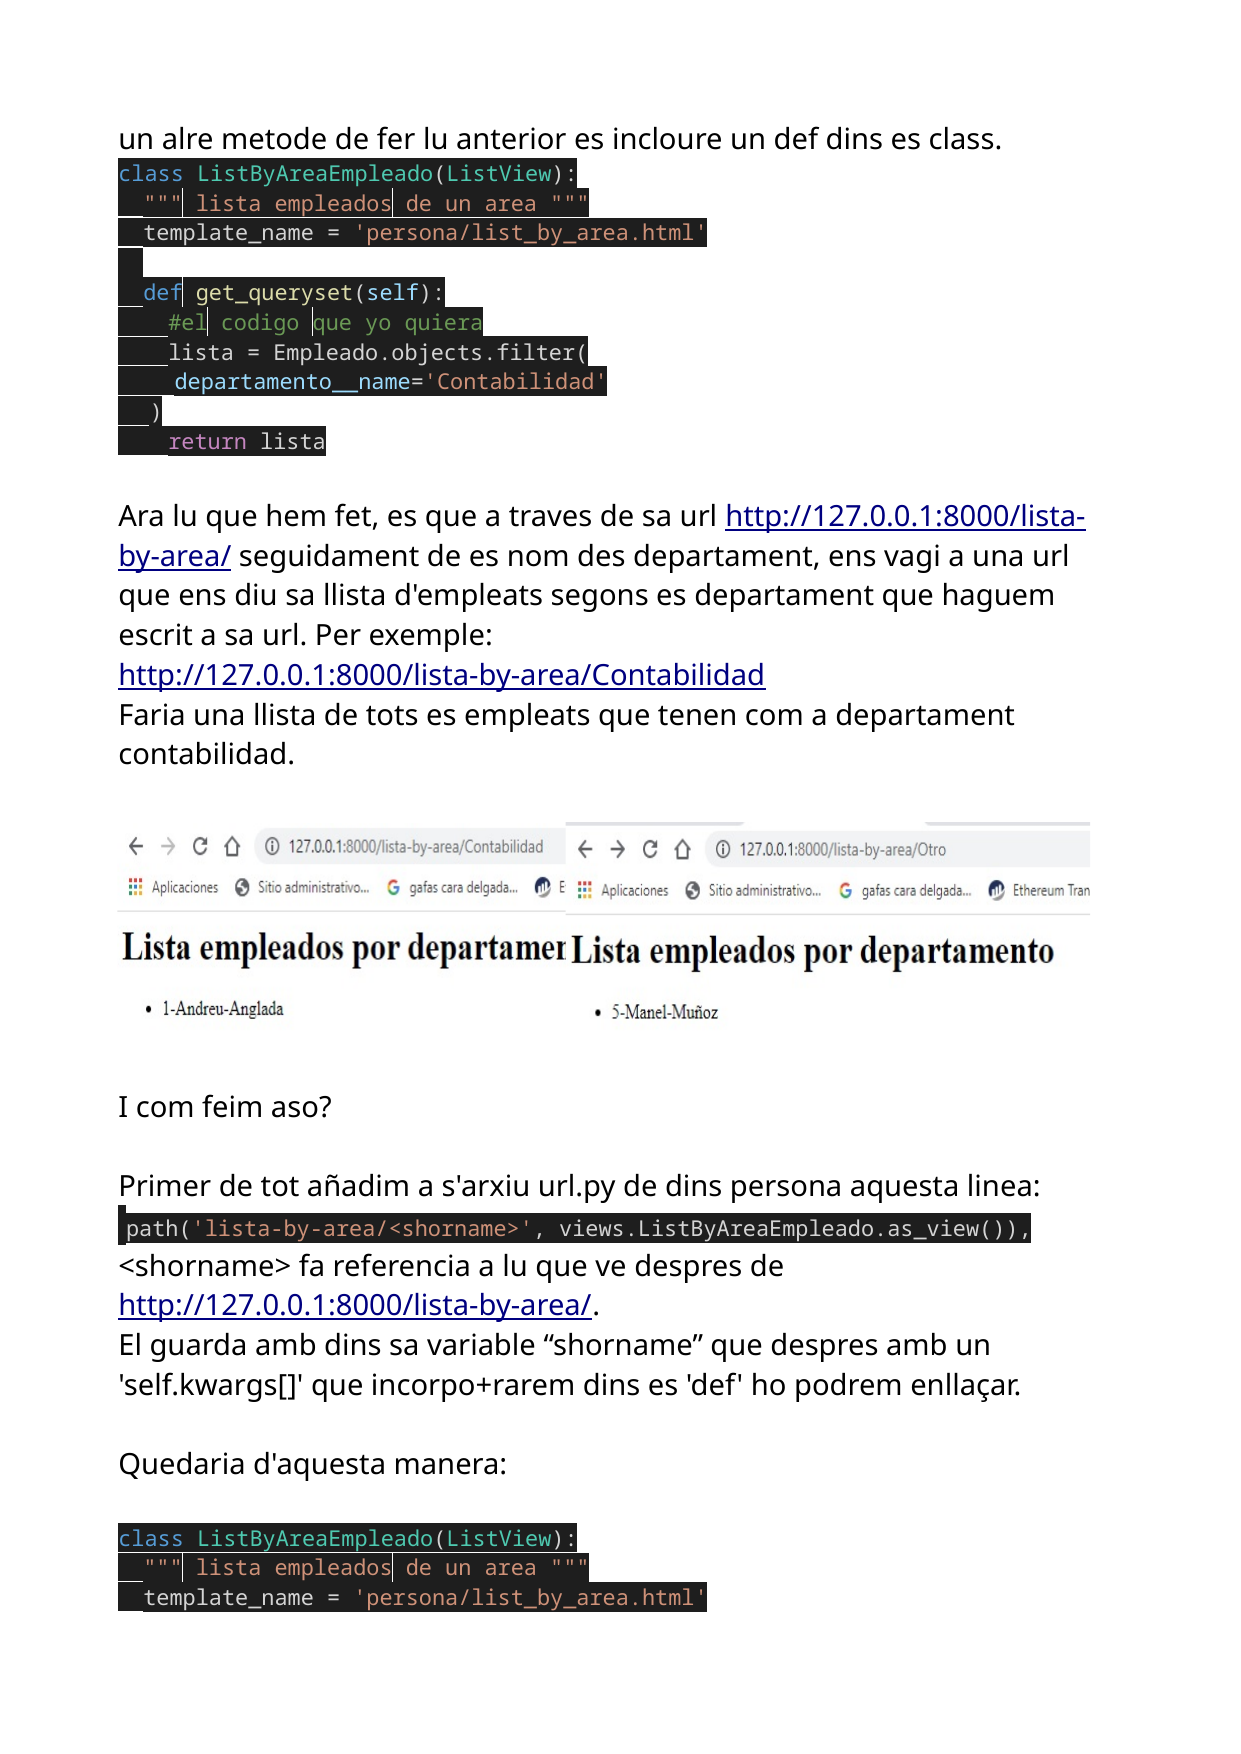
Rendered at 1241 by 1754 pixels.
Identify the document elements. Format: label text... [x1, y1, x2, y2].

text Quedaria d'aquesta manera: [118, 1443, 1122, 1483]
text Ara lu que hem fet, es que a traves de sa url http://127.0.0.1:8000/lista-by-area/ seguidament de es nom des departament, ens vagi a una url que ens diu sa llista d'empleats segons es departament que haguem escrit a sa url. Per exemple: [118, 495, 1122, 654]
text I com feim aso? [118, 813, 1122, 1126]
text Primer de tot añadim a s'arxiu url.py de dins persona aquesta linea: [118, 1165, 1122, 1205]
text lista = Empleado.objects.filter( [118, 336, 1122, 366]
text departamento__name='Contabilidad' [118, 366, 1122, 396]
text def get_queryset(self): [118, 277, 1122, 307]
text ) [118, 396, 1122, 426]
text <shorname> fa referencia a lu que ve despres de http://127.0.0.1:8000/lista-by-area/. [118, 1245, 1122, 1324]
text El guarda amb dins sa variable “shorname” que despres amb un 'self.kwargs[]' que incorpo+rarem dins es 'def' ho podrem enllaçar. [118, 1324, 1122, 1403]
text un alre metode de fer lu anterior es incloure un def dins es class. [118, 118, 1122, 158]
text template_name = 'persona/list_by_area.html' [118, 217, 1122, 247]
text Faria una llista de tots es empleats que tenen com a departament contabilidad. [118, 694, 1122, 773]
text template_name = 'persona/list_by_area.html' [118, 1582, 1122, 1612]
text return lista [118, 426, 1122, 456]
text path('lista-by-area/<shorname>', views.ListByAreaEmpleado.as_view()), [118, 1205, 1122, 1245]
text class ListByAreaEmpleado(ListView): [118, 158, 1122, 188]
text http://127.0.0.1:8000/lista-by-area/Contabilidad [118, 654, 1122, 694]
picture [117, 822, 1091, 1086]
text #el codigo que yo quiera [118, 307, 1122, 336]
text class ListByAreaEmpleado(ListView): [118, 1523, 1122, 1552]
text """ lista empleados de un area """ [118, 188, 1122, 217]
text """ lista empleados de un area """ [118, 1552, 1122, 1582]
